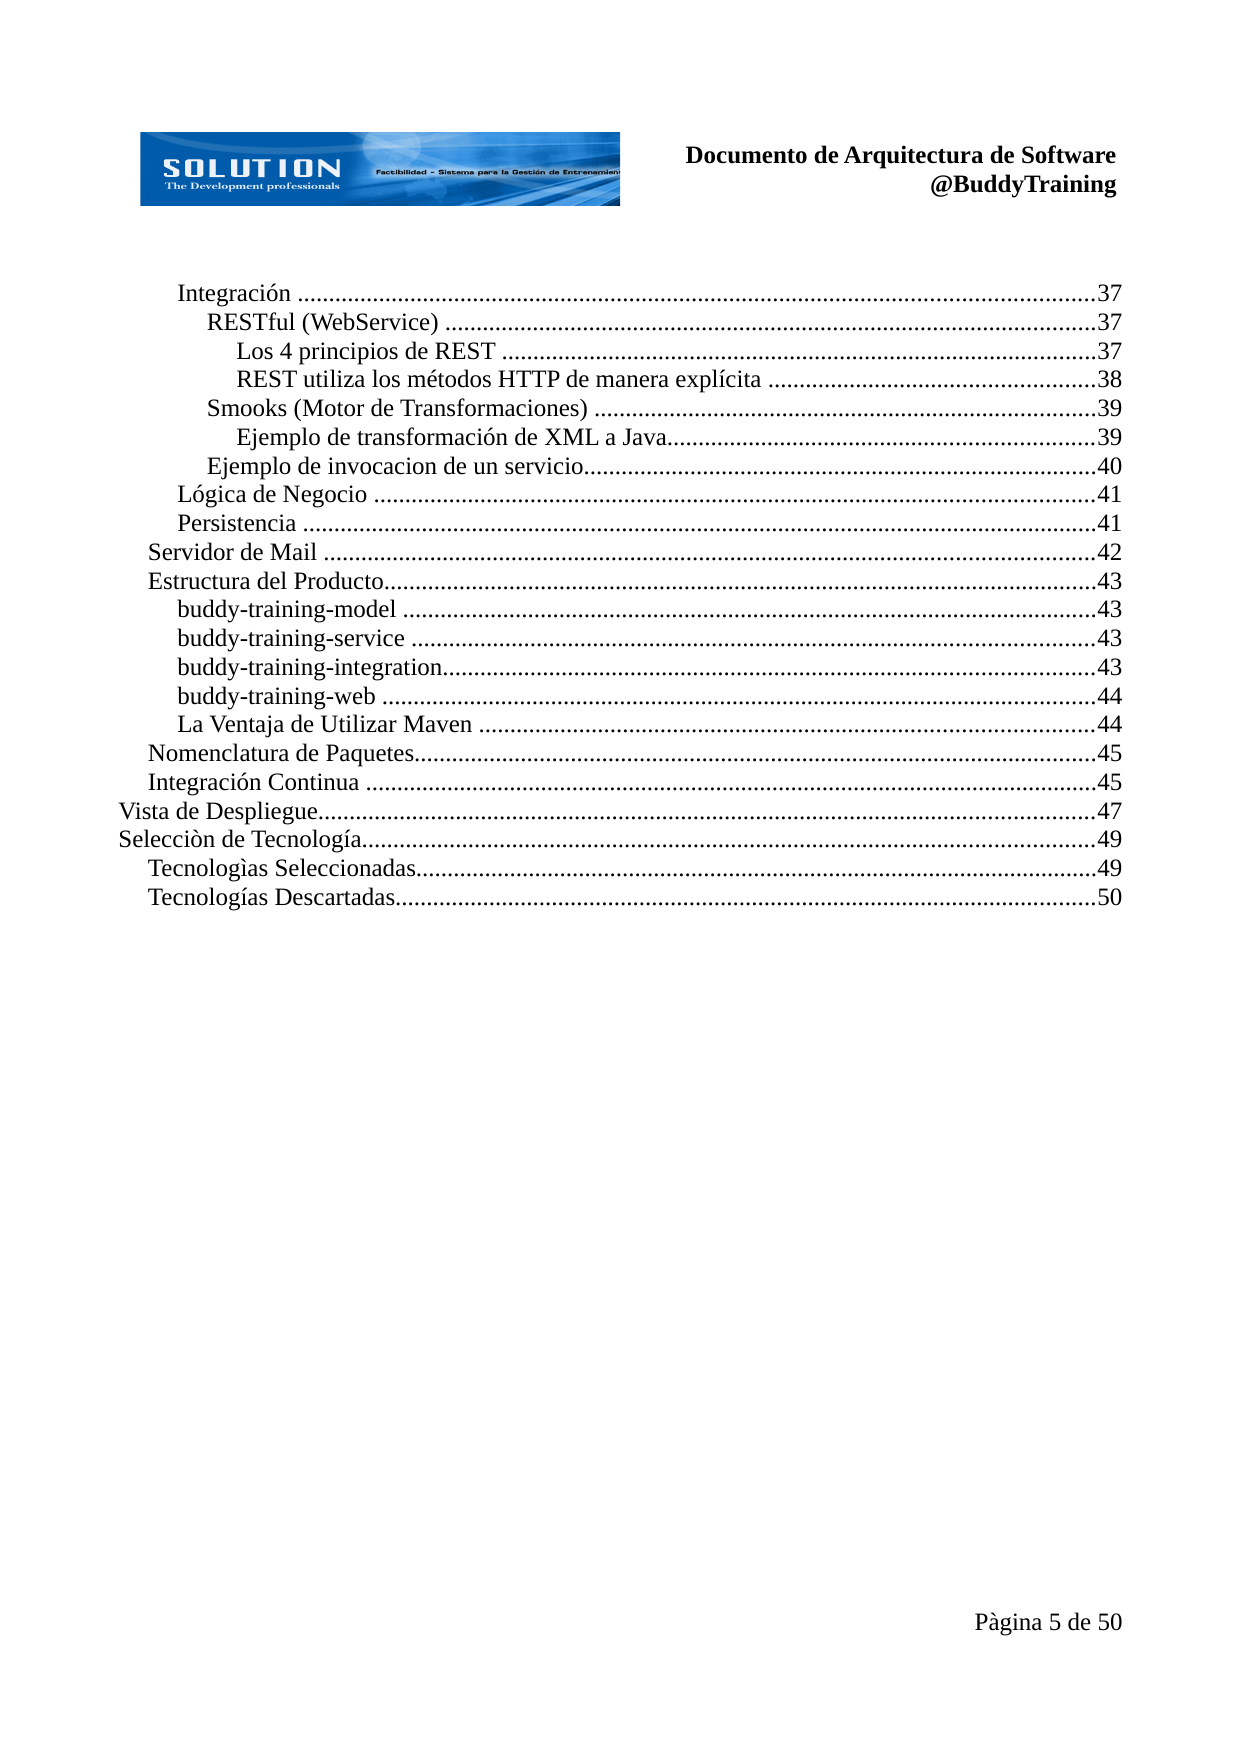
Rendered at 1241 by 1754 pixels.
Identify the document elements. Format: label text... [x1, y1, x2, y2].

text RESTful (WebService) 37 [207, 307, 1122, 336]
text Integración Continua 45 [148, 767, 1122, 796]
text Estructura del Producto 43 [148, 566, 1122, 594]
text buddy-training-web 44 [177, 681, 1122, 709]
text REST utiliza los métodos HTTP de manera explícita 38 [236, 364, 1122, 393]
text Persistencia 41 [177, 508, 1122, 537]
picture [140, 132, 621, 206]
text Nomenclatura de Paquetes 45 [148, 738, 1122, 767]
text Servidor de Mail 42 [148, 537, 1122, 566]
text La Ventaja de Utilizar Maven 44 [177, 709, 1122, 738]
text Ejemplo de invocacion de un servicio 40 [207, 451, 1122, 479]
text buddy-training-model 43 [177, 594, 1122, 623]
text Lógica de Negocio 41 [177, 479, 1122, 508]
text Tecnologías Descartadas 50 [148, 882, 1122, 911]
text Los 4 principios de REST 37 [236, 336, 1122, 364]
text Ejemplo de transformación de XML a Java 39 [236, 422, 1122, 451]
text Smooks (Motor de Transformaciones) 39 [207, 393, 1122, 422]
text Selecciòn de Tecnología 49 [118, 824, 1122, 853]
text Vista de Despliegue 47 [118, 796, 1122, 824]
text buddy-training-integration 43 [177, 652, 1122, 681]
text Tecnologìas Seleccionadas 49 [148, 853, 1122, 882]
text buddy-training-service 43 [177, 623, 1122, 652]
text Integración 37 [177, 278, 1122, 307]
